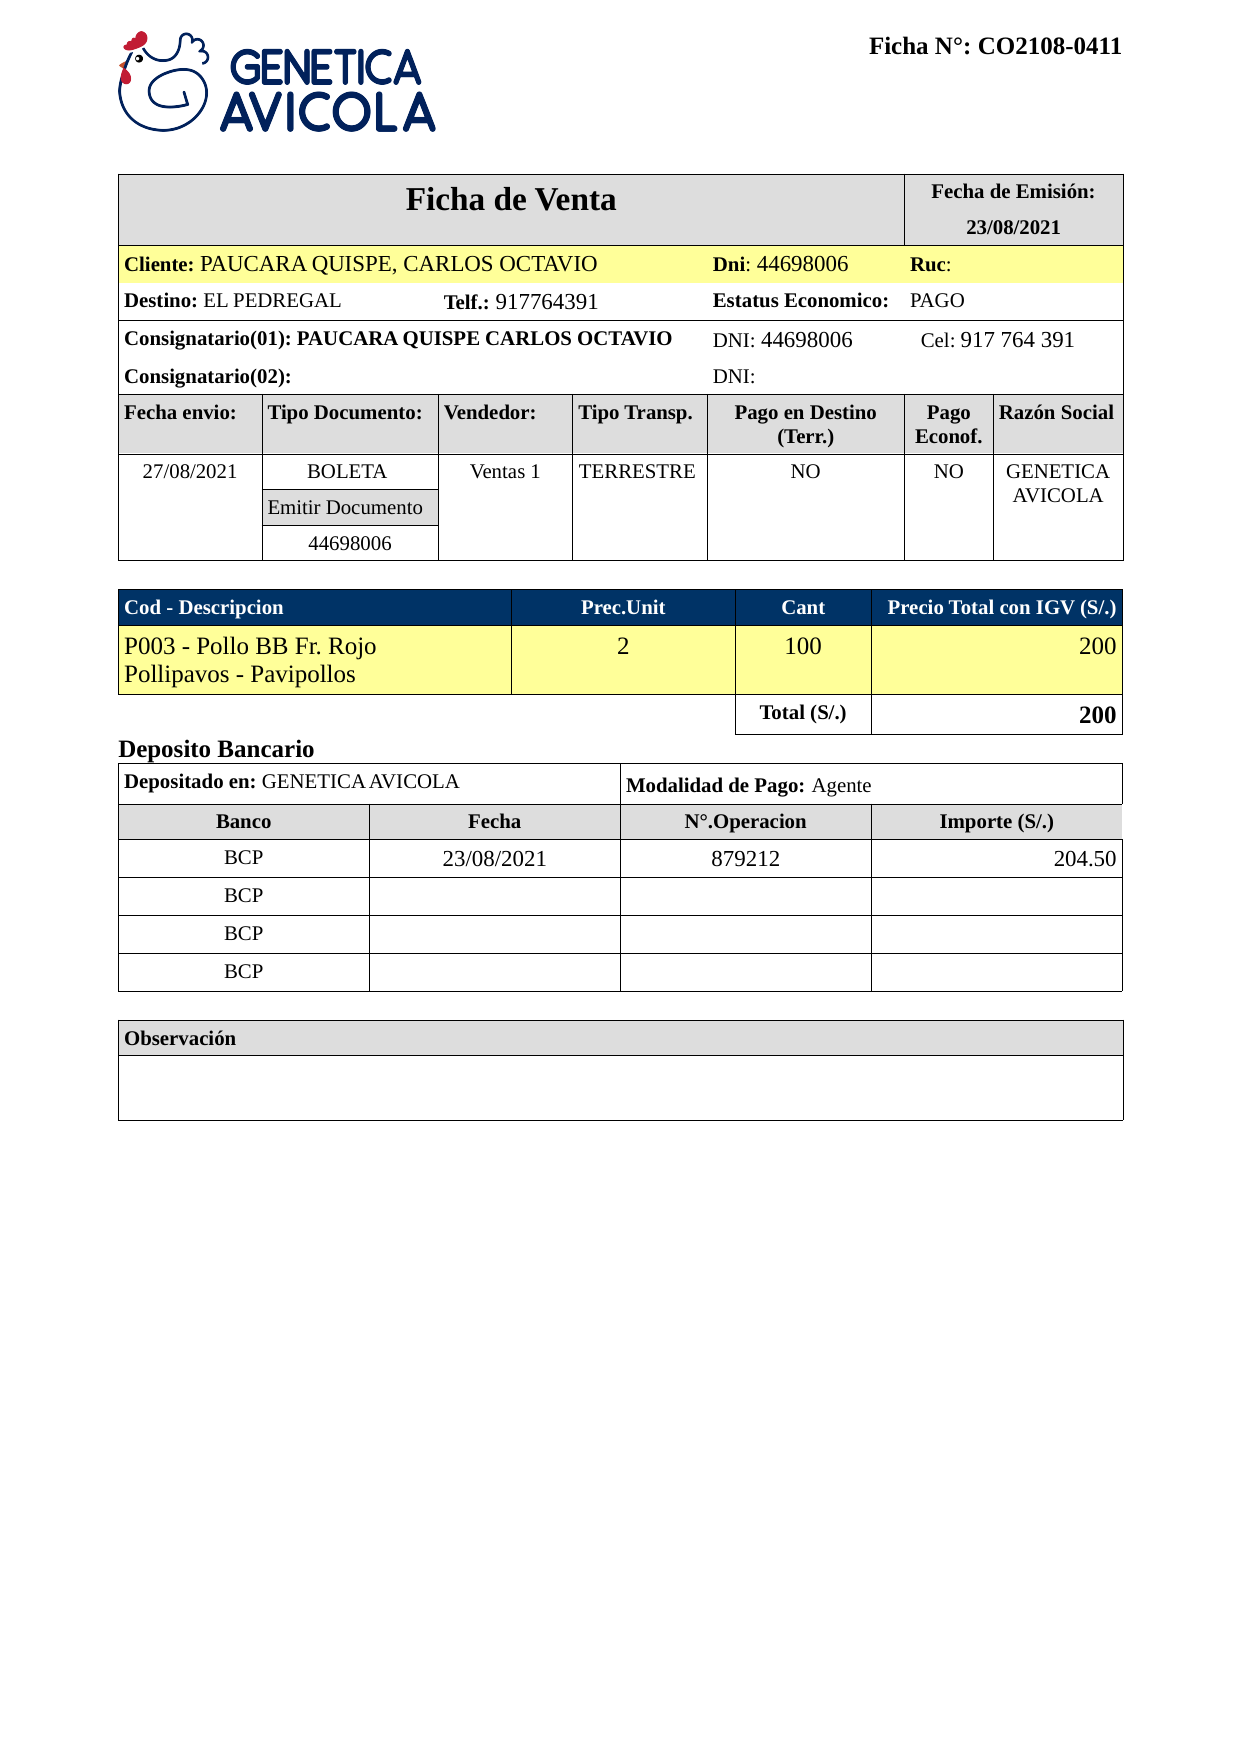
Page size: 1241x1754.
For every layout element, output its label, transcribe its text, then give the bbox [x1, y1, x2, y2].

table_cell 44698006 [263, 526, 438, 560]
table_cell Estatus Economico: [707, 283, 904, 320]
table_cell Telf.: 917764391 [438, 283, 707, 320]
table_cell [872, 878, 1122, 915]
table_header Cod - Descripcion [119, 590, 511, 625]
table_cell Destino: EL PEDREGAL [119, 283, 438, 320]
table_cell GENETICA AVICOLA [994, 455, 1123, 560]
table_cell Tipo Documento: [263, 395, 438, 453]
table_cell Consignatario(02): [119, 358, 707, 394]
table_header Depositado en: GENETICA AVICOLA [119, 764, 620, 803]
table_header Ficha de Venta [119, 175, 904, 245]
table_cell Pago Econof. [905, 395, 993, 453]
table_cell 2 [512, 626, 735, 694]
table_cell BCP [119, 878, 369, 915]
table_header Modalidad de Pago: Agente [621, 764, 1122, 803]
table_cell P003 - Pollo BB Fr. Rojo Pollipavos - Pavipollos [119, 626, 511, 694]
table_header Fecha de Emisión: [905, 175, 1123, 209]
table_cell Importe (S/.) [872, 805, 1122, 839]
table_cell Vendedor: [439, 395, 572, 453]
table_header Observación [119, 1021, 1123, 1055]
table_cell 23/08/2021 [370, 840, 620, 877]
table_cell Consignatario(01): PAUCARA QUISPE CARLOS OCTAVIO [119, 321, 707, 358]
table_cell NO [708, 455, 904, 560]
table_cell N°.Operacion [621, 805, 871, 839]
table_header Prec.Unit [512, 590, 735, 625]
table_cell PAGO [904, 283, 1123, 320]
table_cell Fecha [370, 805, 620, 839]
table_cell NO [905, 455, 993, 560]
table_cell 200 [872, 626, 1122, 694]
table_cell BCP [119, 954, 369, 991]
table_cell DNI: 44698006 [707, 321, 915, 358]
table_cell Ruc: [904, 246, 1123, 283]
table_cell Emitir Documento [263, 490, 438, 525]
table_cell 23/08/2021 [905, 209, 1123, 245]
table_cell [370, 916, 620, 953]
table_cell TERRESTRE [573, 455, 707, 560]
table_header Cant [736, 590, 871, 625]
table_cell BCP [119, 840, 369, 877]
table_cell Ventas 1 [439, 455, 572, 560]
table_cell 100 [736, 626, 871, 694]
table_cell Pago en Destino (Terr.) [708, 395, 904, 453]
table_cell Cel: 917 764 391 [915, 321, 1123, 358]
text Deposito Bancario [118, 734, 1122, 763]
table_cell [370, 954, 620, 991]
table_cell Tipo Transp. [573, 395, 707, 453]
table_cell [872, 954, 1122, 991]
table_cell Total (S/.) [736, 695, 871, 734]
table_cell 27/08/2021 [119, 455, 262, 560]
table_cell 200 [872, 695, 1122, 734]
table_cell Cliente: PAUCARA QUISPE, CARLOS OCTAVIO [119, 246, 707, 283]
table_cell BCP [119, 916, 369, 953]
table_cell 879212 [621, 840, 871, 877]
table_cell Fecha envio: [119, 395, 262, 453]
table_cell [370, 878, 620, 915]
table_cell [872, 916, 1122, 953]
table_cell [621, 878, 871, 915]
table_cell [621, 916, 871, 953]
picture [118, 31, 436, 132]
table_cell [119, 1056, 1123, 1119]
table_cell Banco [119, 805, 369, 839]
table_cell [511, 695, 735, 734]
table_cell [118, 695, 511, 734]
table_cell Razón Social [994, 395, 1123, 453]
table_cell 204.50 [872, 840, 1122, 877]
table_cell [621, 954, 871, 991]
table_header Precio Total con IGV (S/.) [872, 590, 1122, 625]
table_cell DNI: [707, 358, 1123, 394]
table_cell BOLETA [263, 455, 438, 489]
table_cell Dni: 44698006 [707, 246, 904, 283]
